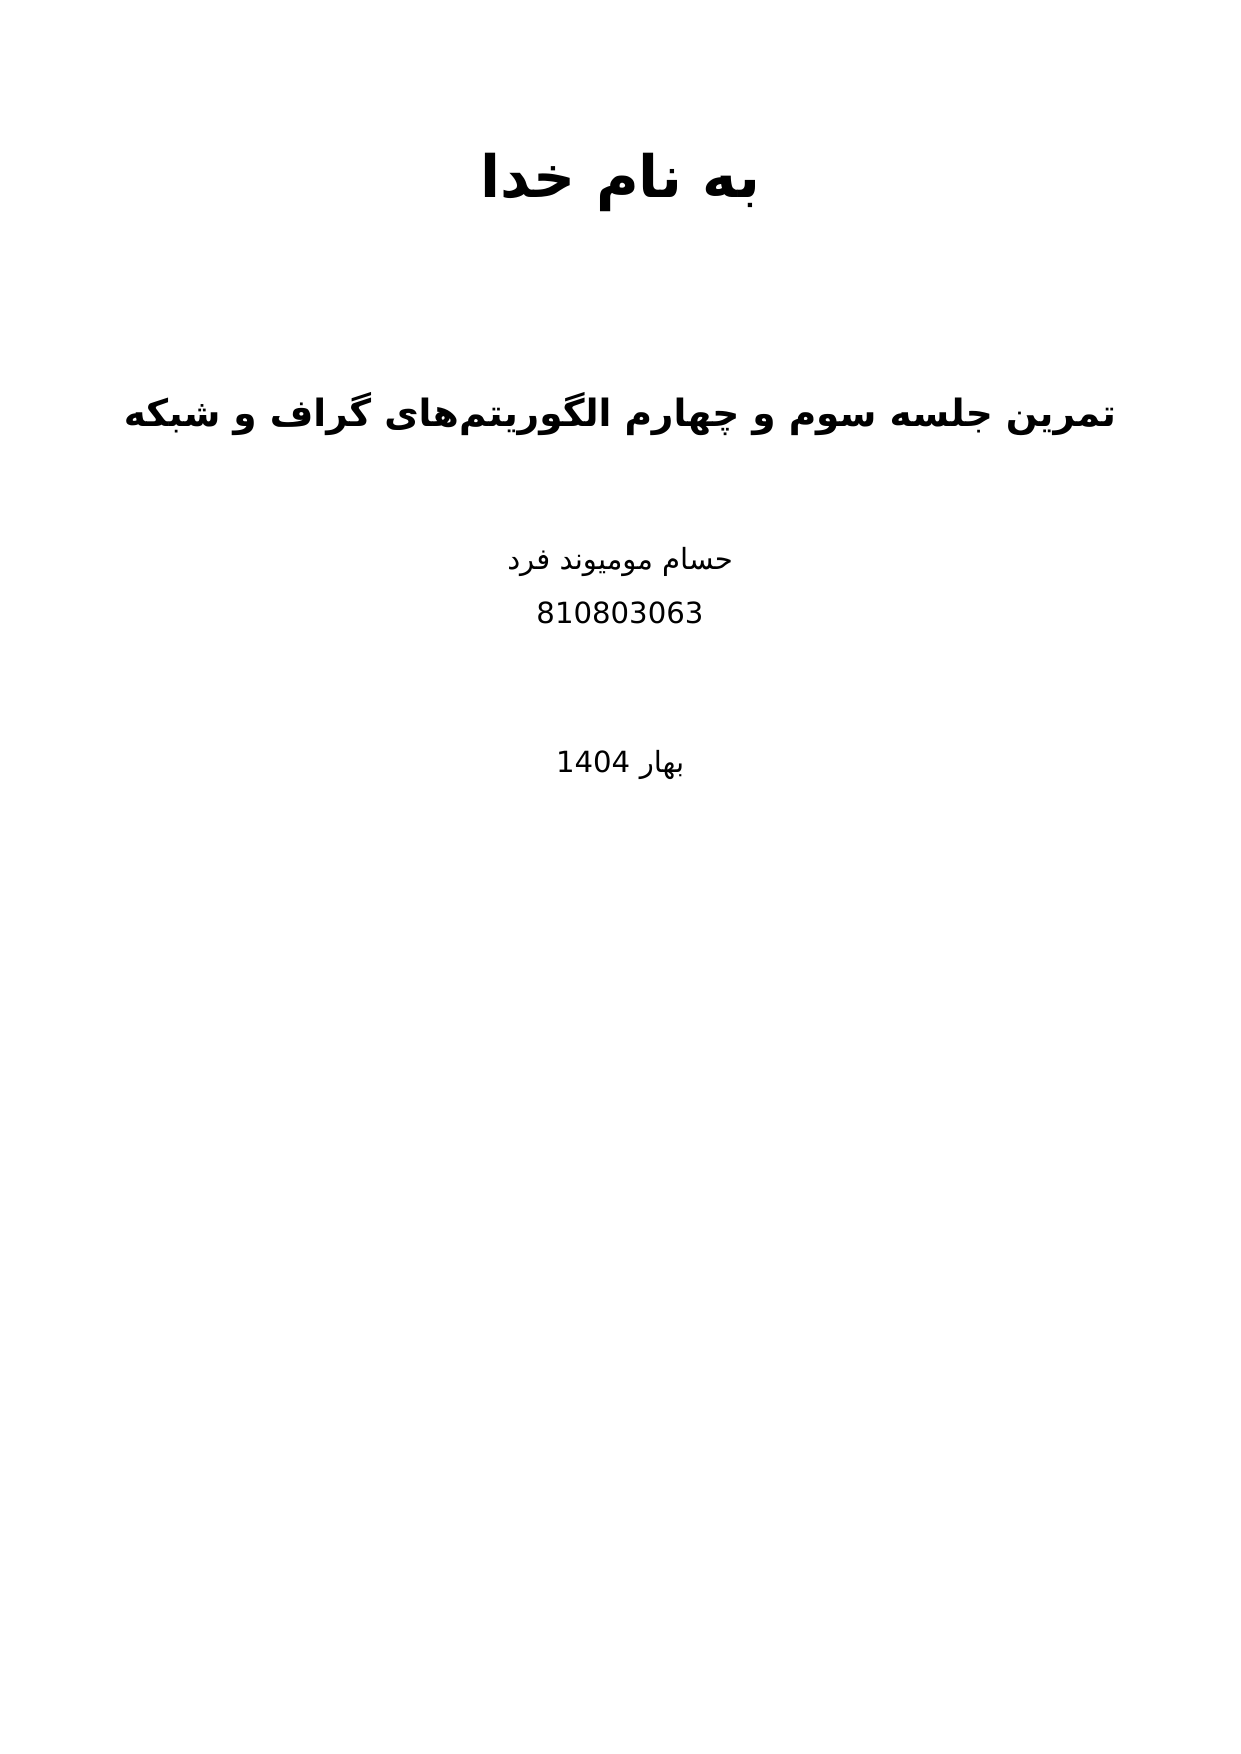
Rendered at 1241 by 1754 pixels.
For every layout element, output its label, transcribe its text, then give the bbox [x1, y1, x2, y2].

text حسام مومیوند فرد [118, 543, 1122, 577]
text 810803063 [118, 596, 1122, 630]
text بهار 1404 [118, 745, 1122, 779]
title به نام خدا [118, 143, 1122, 211]
subtitle تمرین جلسه سوم و چهارم الگوریتم‌های گراف و شبکه [118, 391, 1122, 435]
